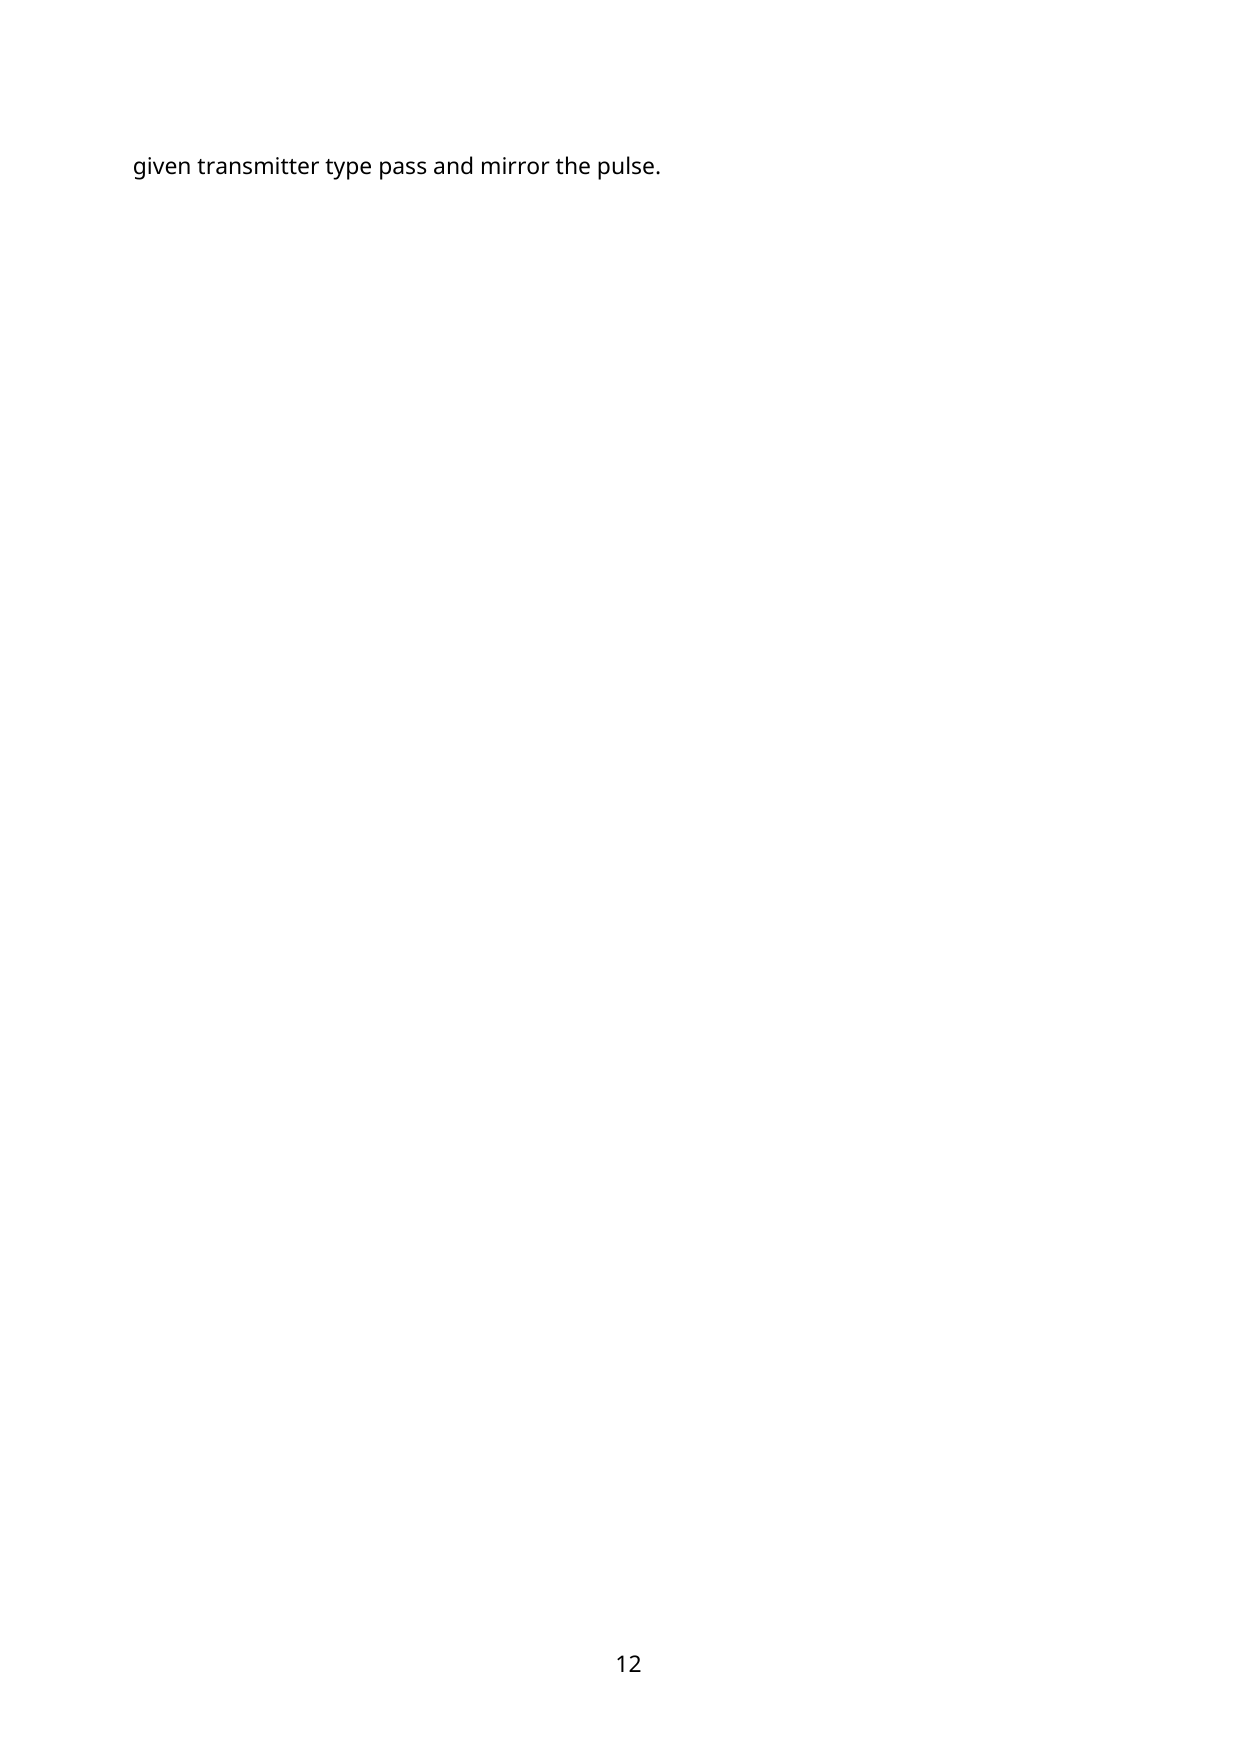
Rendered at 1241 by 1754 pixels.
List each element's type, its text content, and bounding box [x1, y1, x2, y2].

text given transmitter type pass and mirror the pulse. [133, 150, 1124, 181]
